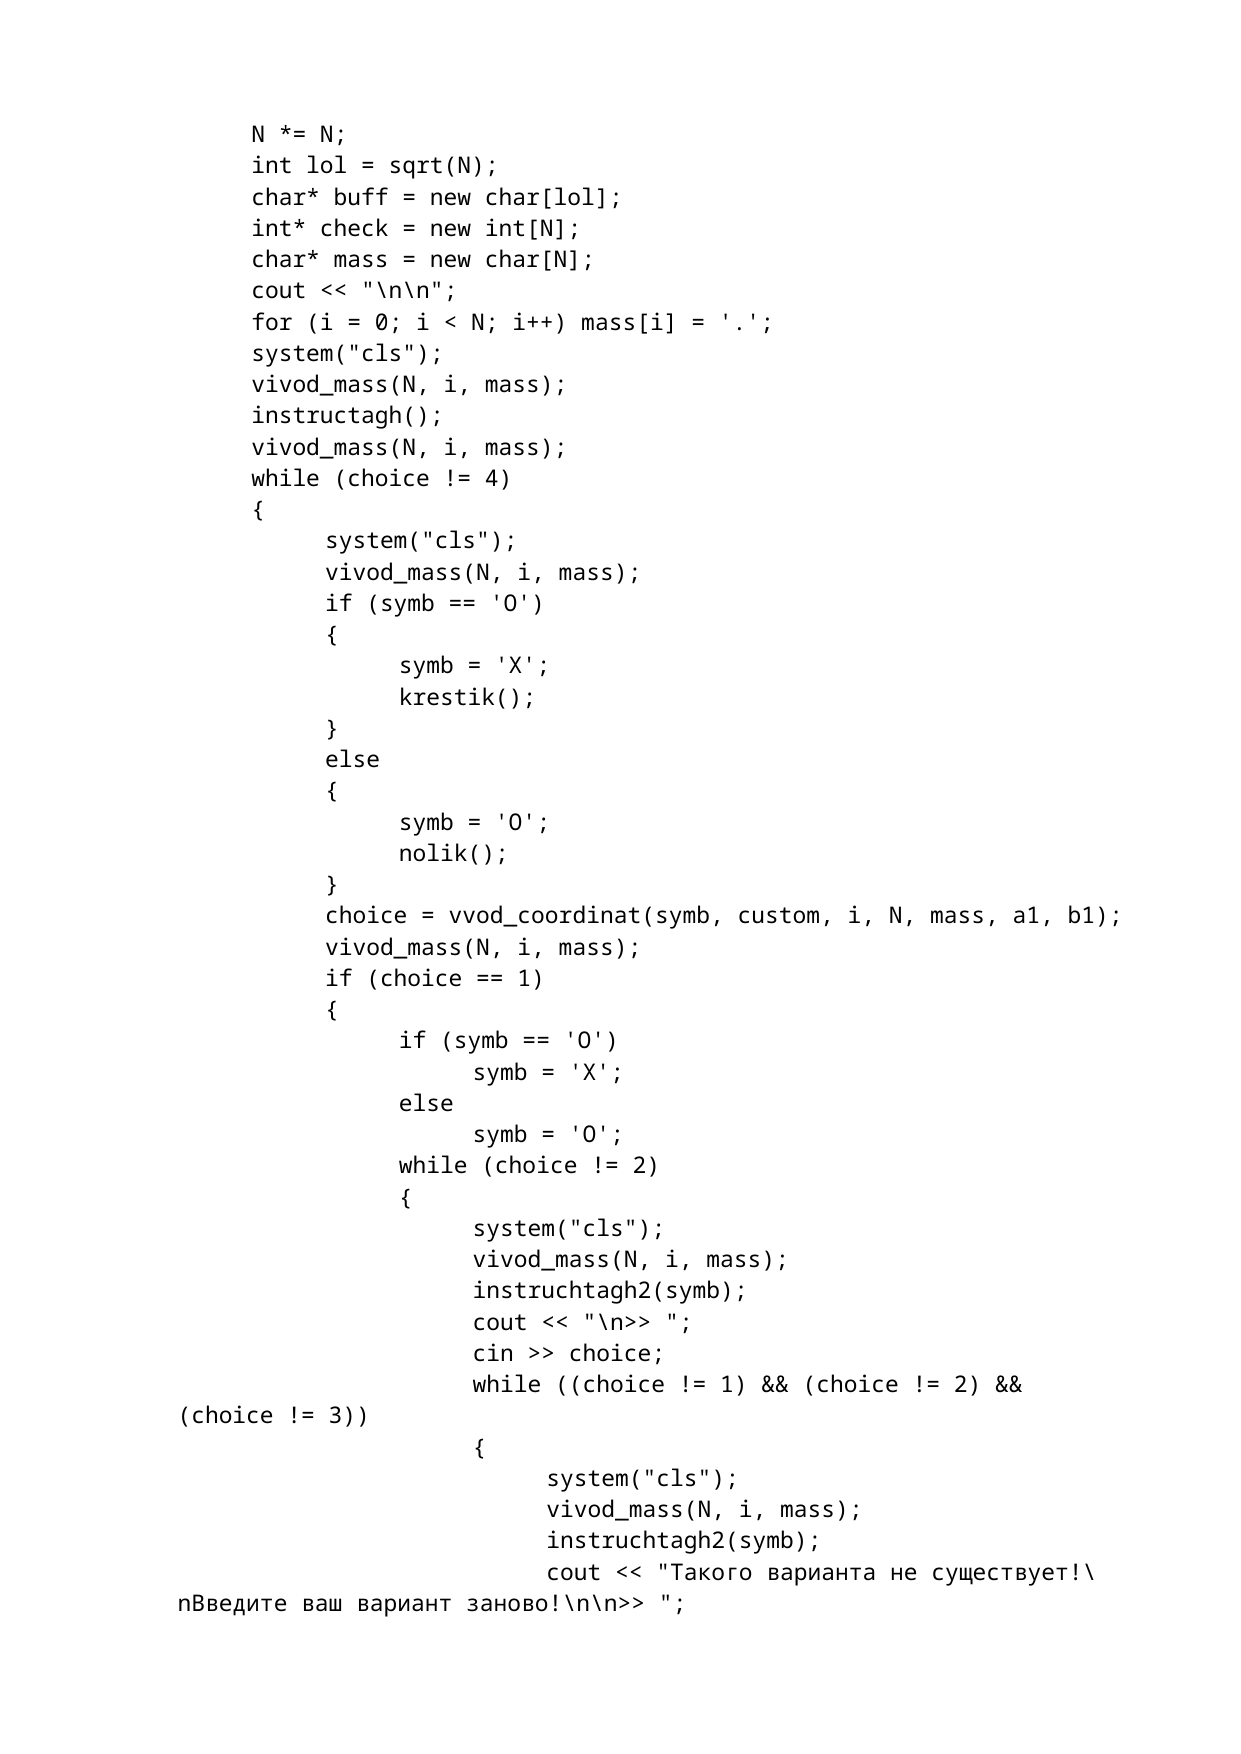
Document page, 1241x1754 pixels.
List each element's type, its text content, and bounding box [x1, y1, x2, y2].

text vivod_mass(N, i, mass); [177, 1243, 1152, 1274]
text system("cls"); [177, 337, 1152, 368]
text while ((choice != 1) && (choice != 2) && (choice != 3)) [177, 1368, 1152, 1431]
text cout << "\n\n"; [177, 274, 1152, 306]
text { [177, 618, 1152, 649]
text while (choice != 4) [177, 462, 1152, 493]
text cin >> choice; [177, 1337, 1152, 1368]
text char* mass = new char[N]; [177, 243, 1152, 274]
text symb = 'X'; [177, 649, 1152, 681]
text nolik(); [177, 837, 1152, 868]
text else [177, 1087, 1152, 1118]
text symb = 'O'; [177, 806, 1152, 837]
text vivod_mass(N, i, mass); [177, 931, 1152, 962]
text int* check = new int[N]; [177, 212, 1152, 243]
text instructagh(); [177, 399, 1152, 431]
text { [177, 1431, 1152, 1462]
text } [177, 868, 1152, 899]
text instruchtagh2(symb); [177, 1274, 1152, 1306]
text N *= N; [177, 118, 1152, 149]
text choice = vvod_coordinat(symb, custom, i, N, mass, a1, b1); [177, 899, 1152, 931]
text system("cls"); [177, 1212, 1152, 1243]
text vivod_mass(N, i, mass); [177, 431, 1152, 462]
text { [177, 1181, 1152, 1212]
text cout << "\n>> "; [177, 1306, 1152, 1337]
text { [177, 774, 1152, 806]
text vivod_mass(N, i, mass); [177, 368, 1152, 399]
text int lol = sqrt(N); [177, 149, 1152, 181]
text symb = 'O'; [177, 1118, 1152, 1149]
text } [177, 712, 1152, 743]
text { [177, 493, 1152, 524]
text if (choice == 1) [177, 962, 1152, 993]
text system("cls"); [177, 524, 1152, 556]
text cout << "Такого варианта не существует!\nВведите ваш вариант заново!\n\n>> "; [177, 1556, 1152, 1618]
text for (i = 0; i < N; i++) mass[i] = '.'; [177, 306, 1152, 337]
text else [177, 743, 1152, 774]
text while (choice != 2) [177, 1149, 1152, 1181]
text krestik(); [177, 681, 1152, 712]
text if (symb == 'O') [177, 587, 1152, 618]
text vivod_mass(N, i, mass); [177, 556, 1152, 587]
text symb = 'X'; [177, 1056, 1152, 1087]
text instruchtagh2(symb); [177, 1524, 1152, 1556]
text vivod_mass(N, i, mass); [177, 1493, 1152, 1524]
text if (symb == 'O') [177, 1024, 1152, 1056]
text system("cls"); [177, 1462, 1152, 1493]
text { [177, 993, 1152, 1024]
text char* buff = new char[lol]; [177, 181, 1152, 212]
